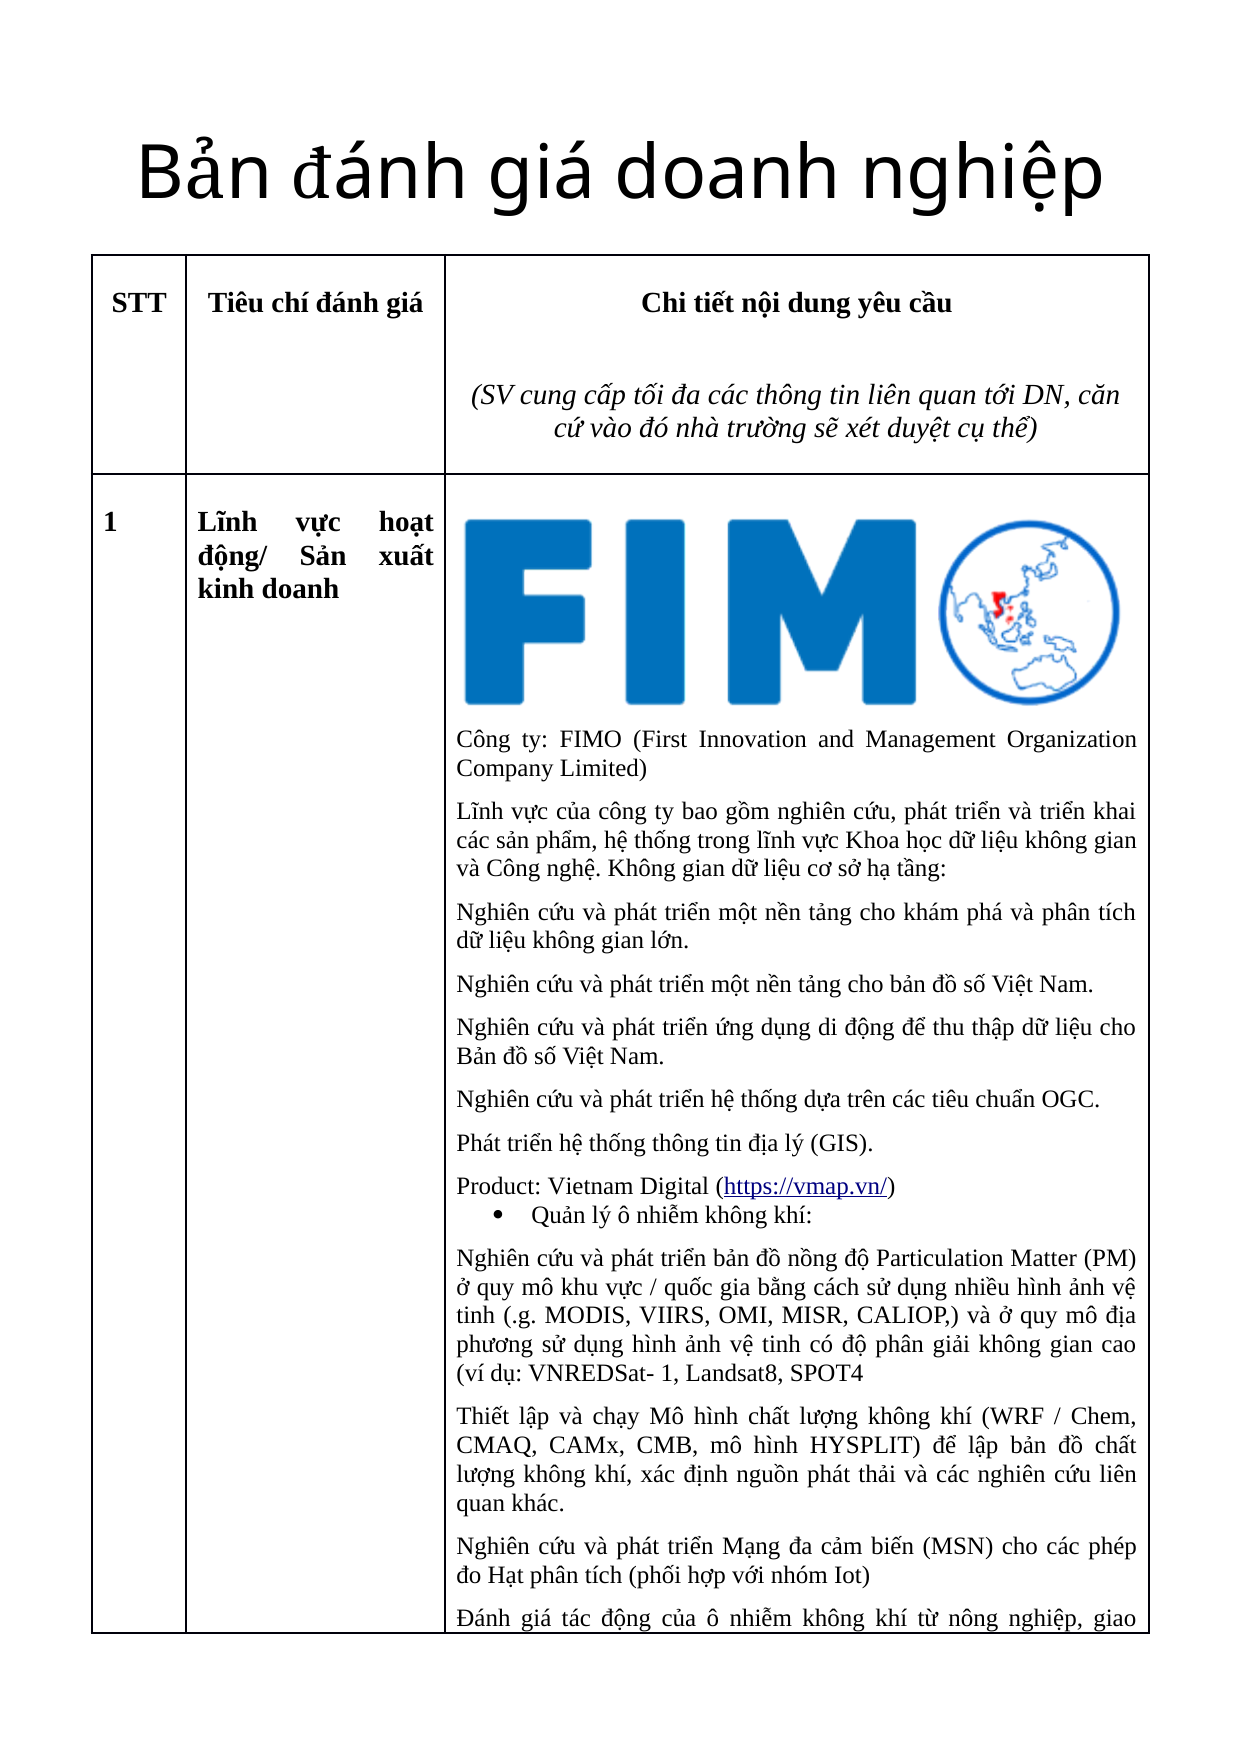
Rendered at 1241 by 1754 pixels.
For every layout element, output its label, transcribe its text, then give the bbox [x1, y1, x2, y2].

table_header Tiêu chí đánh giá [187, 256, 444, 473]
table_cell Lĩnh vực hoạt động/ Sản xuất kinh doanh [187, 475, 444, 1632]
text Bản đánh giá doanh nghiệp [118, 118, 1122, 220]
table_cell Công ty: FIMO (First Innovation and Management Organization Company Limited) Lĩnh vực của công ty bao gồm nghiên cứu, phát triển và triển khai các sản phẩm, hệ thống trong lĩnh vực Khoa học dữ liệu không gian và Công nghệ. Không gian dữ liệu cơ sở hạ tầng: Nghiên cứu và phát triển một nền tảng cho khám phá và phân tích dữ liệu không gian lớn. Nghiên cứu và phát triển một nền tảng cho bản đồ số Việt Nam. Nghiên cứu và phát triển ứng dụng di động để thu thập dữ liệu cho Bản đồ số Việt Nam. Nghiên cứu và phát triển hệ thống dựa trên các tiêu chuẩn OGC. Phát triển hệ thống thông tin địa lý (GIS). Product: Vietnam Digital (https://vmap.vn/) Quản lý ô nhiễm không khí: Nghiên cứu và phát triển bản đồ nồng độ Particulation Matter (PM) ở quy mô khu vực / quốc gia bằng cách sử dụng nhiều hình ảnh vệ tinh (.g. MODIS, VIIRS, OMI, MISR, CALIOP,) và ở quy mô địa phương sử dụng hình ảnh vệ tinh có độ phân giải không gian cao (ví dụ: VNREDSat- 1, Landsat8, SPOT4 Thiết lập và chạy Mô hình chất lượng không khí (WRF / Chem, CMAQ, CAMx, CMB, mô hình HYSPLIT) để lập bản đồ chất lượng không khí, xác định nguồn phát thải và các nghiên cứu liên quan khác. Nghiên cứu và phát triển Mạng đa cảm biến (MSN) cho các phép đo Hạt phân tích (phối hợp với nhóm Iot) Đánh giá tác động của ô nhiễm không khí từ nông nghiệp, giao [446, 475, 1148, 1632]
table_header Chi tiết nội dung yêu cầu (SV cung cấp tối đa các thông tin liên quan tới DN, căn cứ vào đó nhà trường sẽ xét duyệt cụ thể) [446, 256, 1148, 473]
table_header STT [93, 256, 185, 473]
table_cell 1 [93, 475, 185, 1632]
